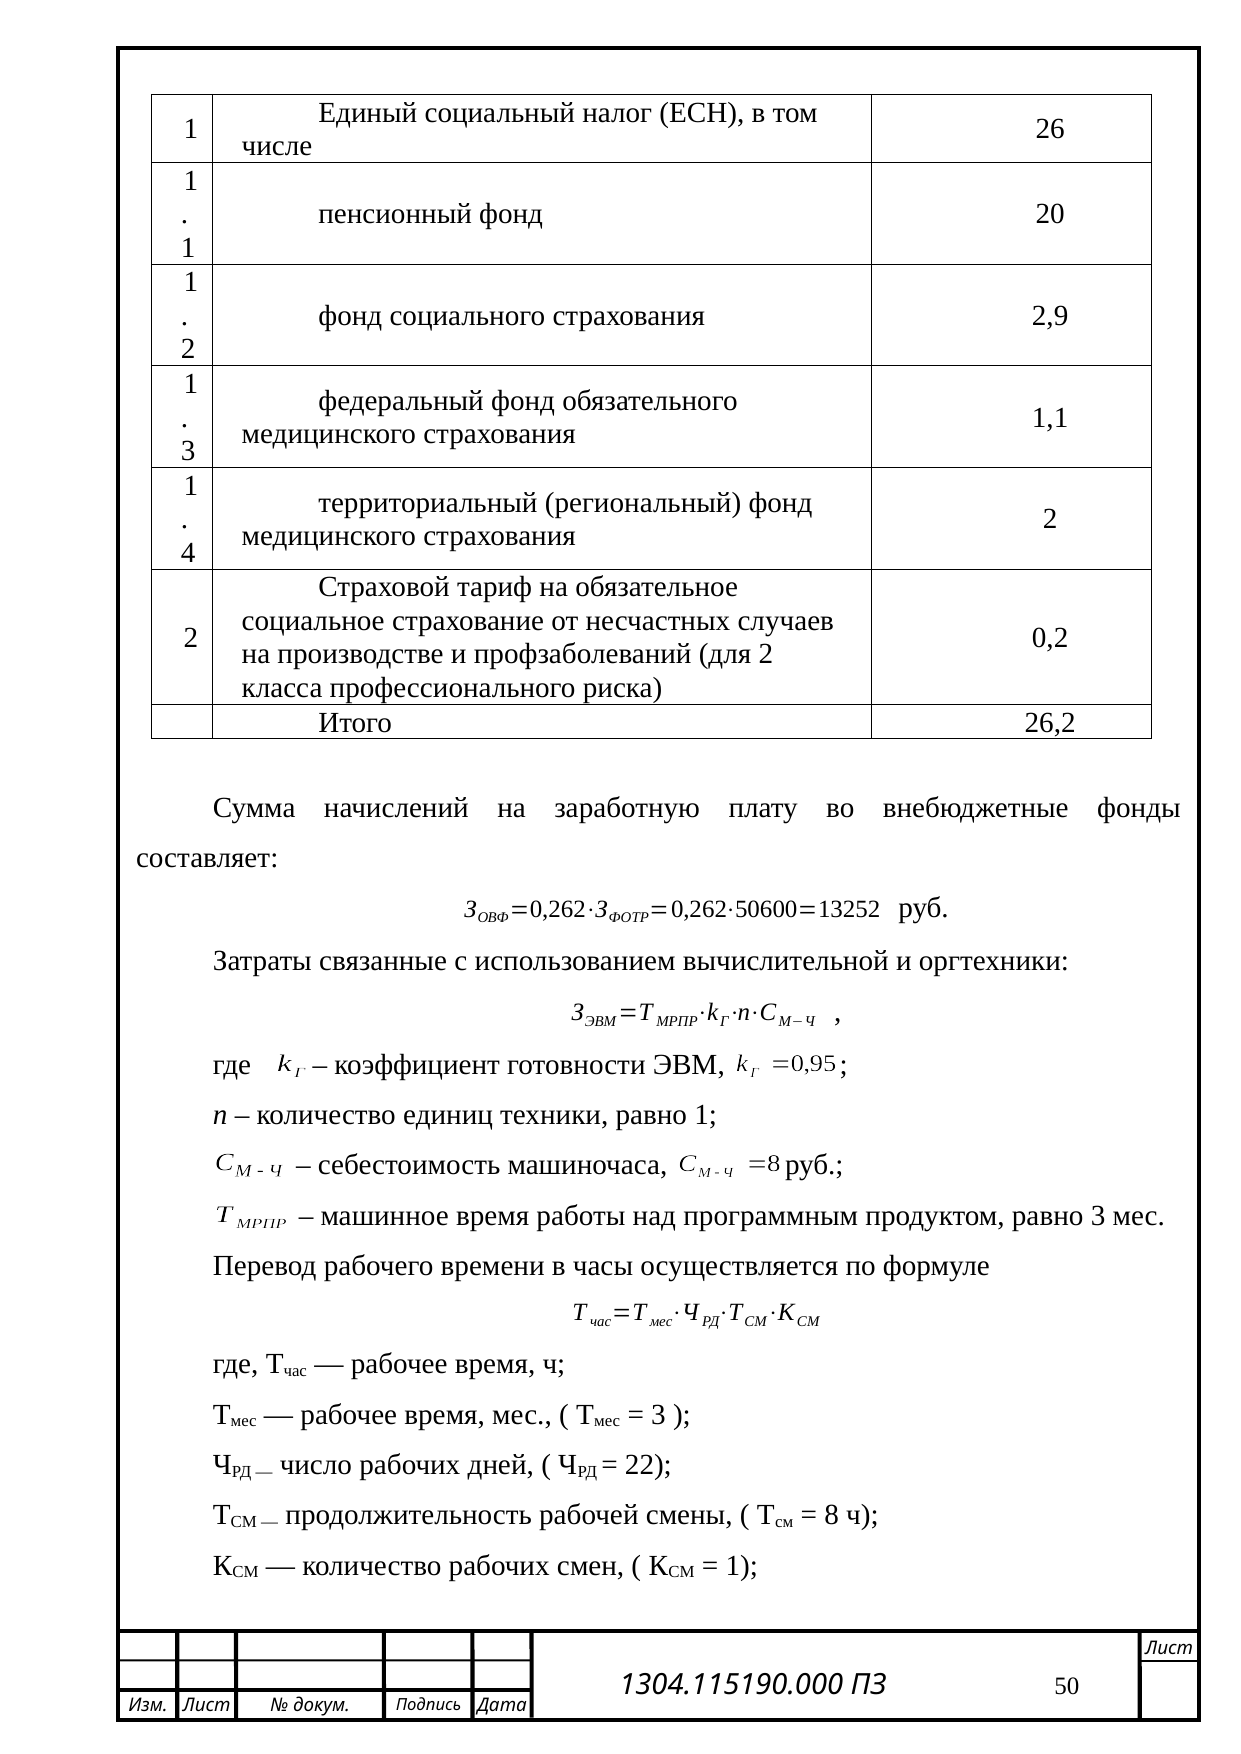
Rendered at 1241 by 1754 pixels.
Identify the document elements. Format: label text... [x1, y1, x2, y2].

table_cell 26 [872, 95, 1151, 162]
text ЧРД — число рабочих дней, ( ЧРД = 22); [136, 1447, 1181, 1481]
table_cell 2,9 [872, 265, 1151, 365]
text – себестоимость машиночаса, руб.; [136, 1147, 1181, 1181]
text где – коэффициент готовности ЭВМ, ; [136, 1047, 1181, 1080]
text КСМ — количество рабочих смен, ( КСМ = 1); [136, 1548, 1181, 1581]
text Перевод рабочего времени в часы осуществляется по формуле [136, 1248, 1181, 1282]
table_cell 2 [872, 468, 1151, 568]
table_cell 1,1 [872, 366, 1151, 467]
table_cell [152, 705, 212, 738]
table_cell пенсионный фонд [213, 163, 871, 263]
table_cell Итого [213, 705, 871, 738]
table_cell 1 [152, 95, 212, 162]
table_cell 20 [872, 163, 1151, 263]
table_cell 1.2 [152, 265, 212, 365]
text n – количество единиц техники, равно 1; [136, 1097, 1181, 1131]
text Тмес — рабочее время, мес., ( Тмес = 3 ); [136, 1397, 1181, 1430]
text , [136, 994, 1181, 1030]
text где, Тчас — рабочее время, ч; [136, 1347, 1181, 1380]
text руб. [136, 890, 1181, 927]
text Сумма начислений на заработную плату во внебюджетные фонды составляет: [136, 790, 1181, 873]
table_cell 1.4 [152, 468, 212, 568]
table_cell Страховой тариф на обязательное социальное страхование от несчастных случаев на производстве и профзаболеваний (для 2 класса профессионального риска) [213, 570, 871, 704]
text – машинное время работы над программным продуктом, равно 3 мес. [136, 1198, 1181, 1231]
table_cell 1.3 [152, 366, 212, 467]
table_cell 0,2 [872, 570, 1151, 704]
table_cell территориальный (региональный) фонд медицинского страхования [213, 468, 871, 568]
table_cell 2 [152, 570, 212, 704]
text Затраты связанные с использованием вычислительной и оргтехники: [136, 943, 1181, 977]
table_cell фонд социального страхования [213, 265, 871, 365]
table_cell 26,2 [872, 705, 1151, 738]
table_cell 1.1 [152, 163, 212, 263]
table_cell Единый социальный налог (ЕСН), в том числе [213, 95, 871, 162]
text ТСМ — продолжительность рабочей смены, ( Тсм = 8 ч); [136, 1497, 1181, 1531]
table_cell федеральный фонд обязательного медицинского страхования [213, 366, 871, 467]
